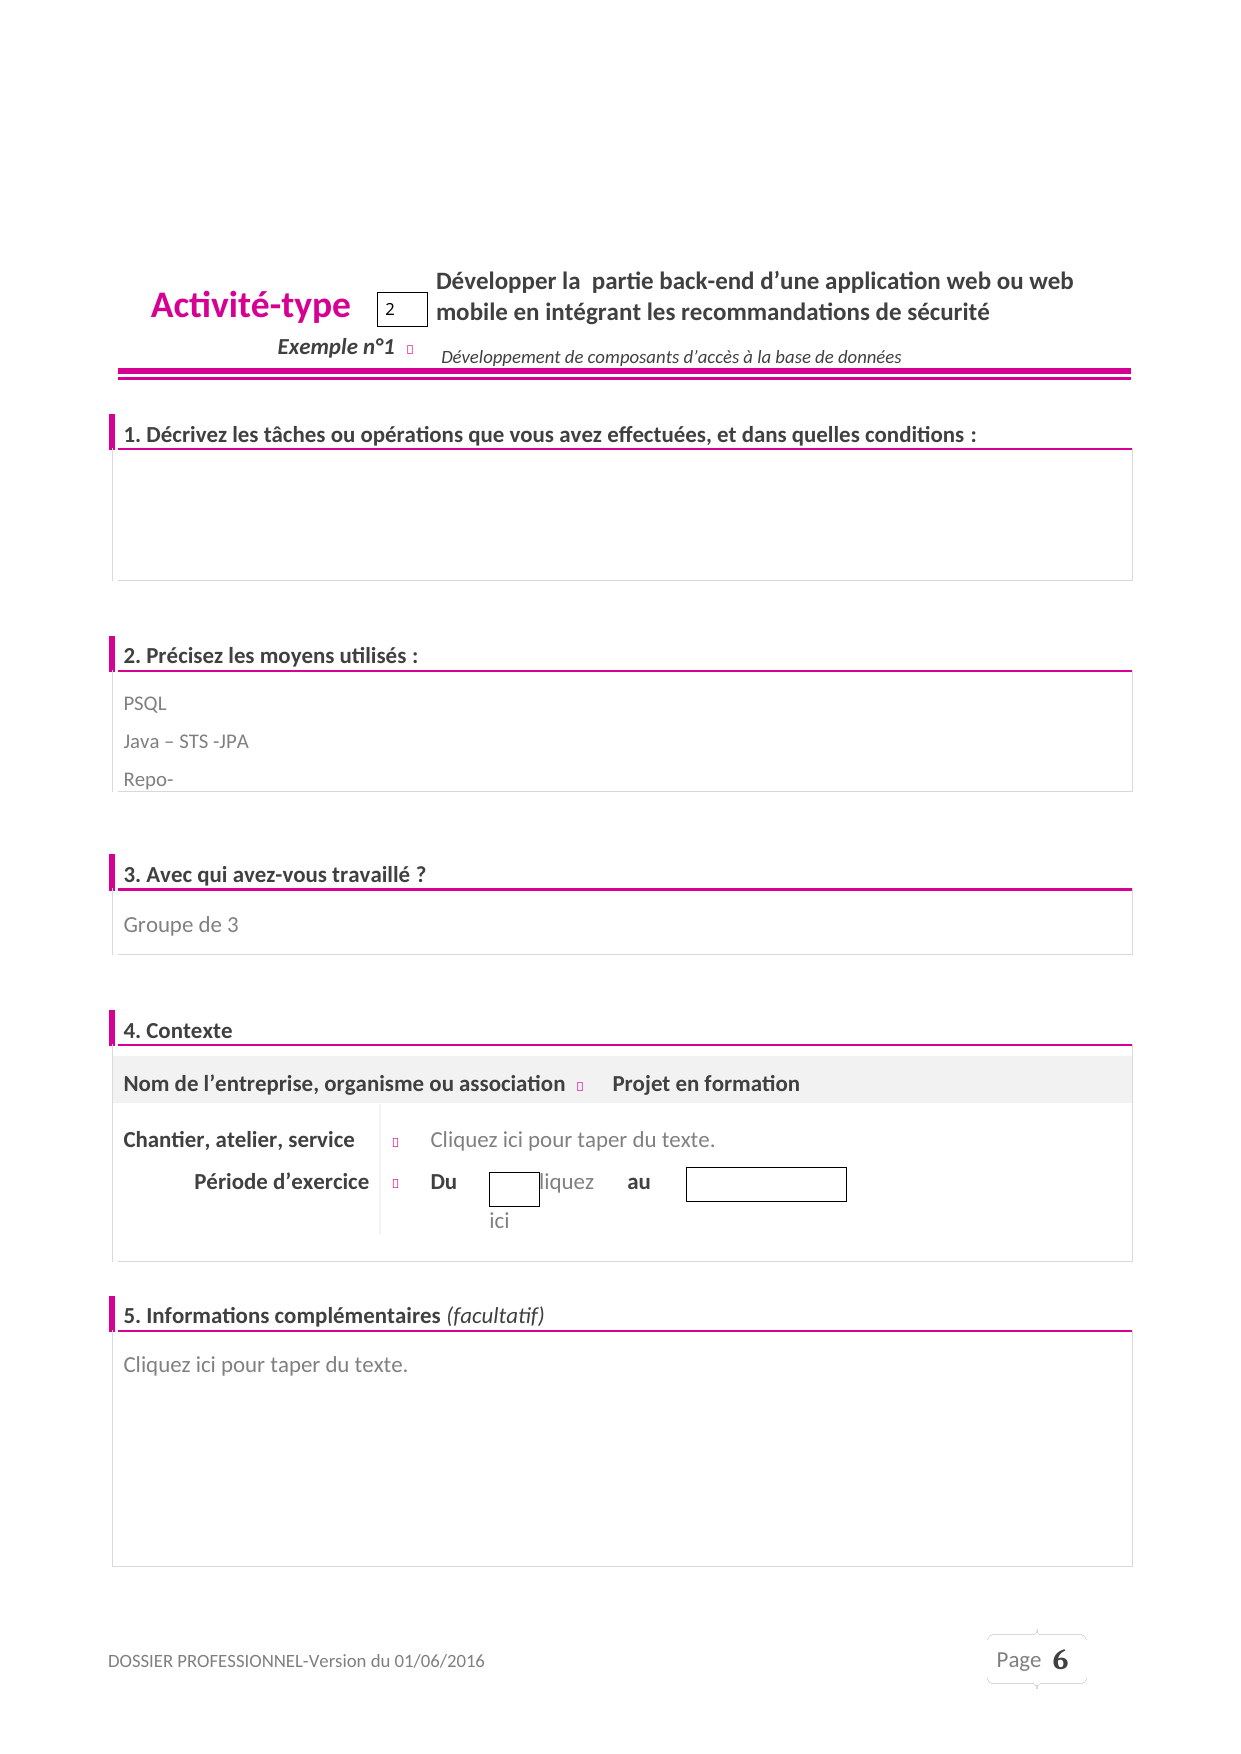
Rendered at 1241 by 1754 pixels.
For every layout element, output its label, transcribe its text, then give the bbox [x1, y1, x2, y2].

table_cell [112, 368, 424, 414]
table_cell liquez ici [478, 1161, 616, 1234]
table_cell [113, 1044, 601, 1056]
table_cell Période d’exercice [113, 1161, 379, 1234]
table_cell [113, 448, 1132, 580]
table_cell [675, 1161, 1132, 1234]
table_cell 5. Informations complémentaires (facultatif) [115, 1296, 1132, 1329]
table_cell [381, 1104, 1132, 1119]
table_cell [112, 1261, 1132, 1296]
table_cell Cliquez ici pour taper du texte. [419, 1120, 1132, 1161]
table_header [366, 189, 424, 259]
table_cell Développer la partie back-end d’une application web ou web mobile en intégrant les recommandations de sécurité [425, 259, 1132, 326]
table_cell PSQL Java – STS -JPA Repo- [113, 670, 1132, 791]
table_cell [425, 368, 1132, 414]
table_cell [366, 259, 424, 326]
table_cell Chantier, atelier, service [113, 1120, 379, 1161]
table_cell 4. Contexte [115, 1010, 1132, 1044]
table_header [112, 189, 366, 259]
table_cell  [381, 1120, 419, 1161]
table_cell Activité-type [112, 259, 366, 326]
table_cell 3. Avec qui avez-vous travaillé ? [115, 854, 1132, 888]
table_cell 1. Décrivez les tâches ou opérations que vous avez effectuées, et dans quelles conditions : [115, 414, 1132, 448]
table_cell [112, 580, 1132, 636]
table_cell 2. Précisez les moyens utilisés : [115, 636, 1132, 669]
table_cell Nom de l’entreprise, organisme ou association  [113, 1056, 601, 1103]
table_cell au [616, 1161, 674, 1234]
table_cell  [381, 1161, 419, 1234]
table_cell [112, 954, 1132, 1010]
table_cell [113, 1104, 379, 1119]
table_cell [113, 1234, 1132, 1261]
table_cell Du [419, 1161, 478, 1234]
table_cell Groupe de 3 [113, 888, 1132, 954]
table_cell Exemple n°1  [112, 326, 424, 368]
table_cell Projet en formation [601, 1056, 1132, 1103]
table_header [425, 189, 1132, 259]
table_cell Développement de composants d’accès à la base de données [425, 326, 1132, 368]
table_cell Cliquez ici pour taper du texte. [113, 1330, 1132, 1566]
table_cell [601, 1046, 1132, 1056]
table_cell [112, 791, 1132, 854]
